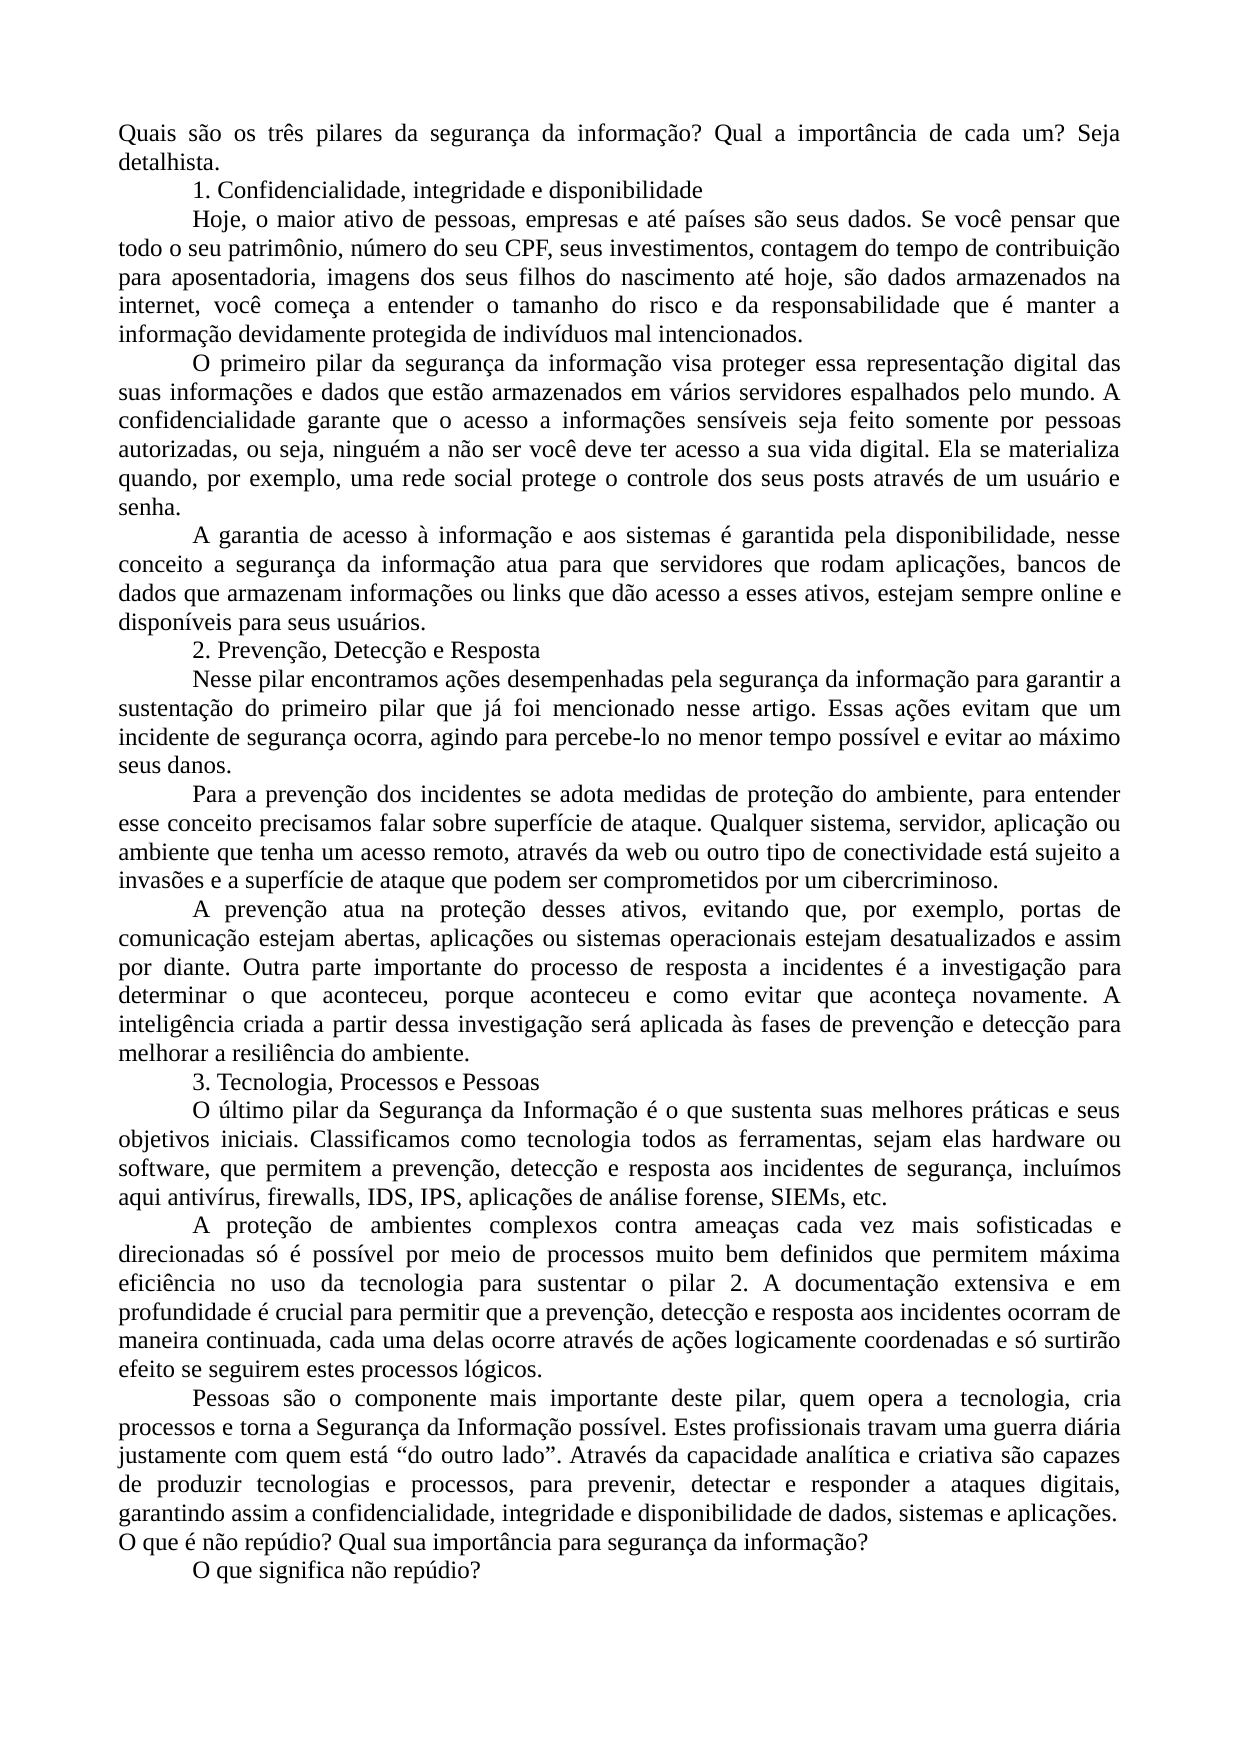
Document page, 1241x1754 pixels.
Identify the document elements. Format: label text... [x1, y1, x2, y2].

text A prevenção atua na proteção desses ativos, evitando que, por exemplo, portas de comunicação estejam abertas, aplicações ou sistemas operacionais estejam desatualizados e assim por diante. Outra parte importante do processo de resposta a incidentes é a investigação para determinar o que aconteceu, porque aconteceu e como evitar que aconteça novamente. A inteligência criada a partir dessa investigação será aplicada às fases de prevenção e detecção para melhorar a resiliência do ambiente. [118, 894, 1122, 1067]
text O que significa não repúdio? [118, 1556, 1122, 1584]
text O primeiro pilar da segurança da informação visa proteger essa representação digital das suas informações e dados que estão armazenados em vários servidores espalhados pelo mundo. A confidencialidade garante que o acesso a informações sensíveis seja feito somente por pessoas autorizadas, ou seja, ninguém a não ser você deve ter acesso a sua vida digital. Ela se materializa quando, por exemplo, uma rede social protege o controle dos seus posts através de um usuário e senha. [118, 348, 1122, 521]
text O último pilar da Segurança da Informação é o que sustenta suas melhores práticas e seus objetivos iniciais. Classificamos como tecnologia todos as ferramentas, sejam elas hardware ou software, que permitem a prevenção, detecção e resposta aos incidentes de segurança, incluímos aqui antivírus, firewalls, IDS, IPS, aplicações de análise forense, SIEMs, etc. [118, 1096, 1122, 1211]
text O que é não repúdio? Qual sua importância para segurança da informação? [118, 1527, 1122, 1556]
text Hoje, o maior ativo de pessoas, empresas e até países são seus dados. Se você pensar que todo o seu patrimônio, número do seu CPF, seus investimentos, contagem do tempo de contribuição para aposentadoria, imagens dos seus filhos do nascimento até hoje, são dados armazenados na internet, você começa a entender o tamanho do risco e da responsabilidade que é manter a informação devidamente protegida de indivíduos mal intencionados. [118, 204, 1122, 348]
text A garantia de acesso à informação e aos sistemas é garantida pela disponibilidade, nesse conceito a segurança da informação atua para que servidores que rodam aplicações, bancos de dados que armazenam informações ou links que dão acesso a esses ativos, estejam sempre online e disponíveis para seus usuários. [118, 521, 1122, 636]
text Nesse pilar encontramos ações desempenhadas pela segurança da informação para garantir a sustentação do primeiro pilar que já foi mencionado nesse artigo. Essas ações evitam que um incidente de segurança ocorra, agindo para percebe-lo no menor tempo possível e evitar ao máximo seus danos. [118, 664, 1122, 779]
text Pessoas são o componente mais importante deste pilar, quem opera a tecnologia, cria processos e torna a Segurança da Informação possível. Estes profissionais travam uma guerra diária justamente com quem está “do outro lado”. Através da capacidade analítica e criativa são capazes de produzir tecnologias e processos, para prevenir, detectar e responder a ataques digitais, garantindo assim a confidencialidade, integridade e disponibilidade de dados, sistemas e aplicações. [118, 1383, 1122, 1527]
text Quais são os três pilares da segurança da informação? Qual a importância de cada um? Seja detalhista. [118, 118, 1122, 176]
text 3. Tecnologia, Processos e Pessoas [118, 1067, 1122, 1096]
text 1. Confidencialidade, integridade e disponibilidade [118, 176, 1122, 204]
text A proteção de ambientes complexos contra ameaças cada vez mais sofisticadas e direcionadas só é possível por meio de processos muito bem definidos que permitem máxima eficiência no uso da tecnologia para sustentar o pilar 2. A documentação extensiva e em profundidade é crucial para permitir que a prevenção, detecção e resposta aos incidentes ocorram de maneira continuada, cada uma delas ocorre através de ações logicamente coordenadas e só surtirão efeito se seguirem estes processos lógicos. [118, 1211, 1122, 1383]
text 2. Prevenção, Detecção e Resposta [118, 636, 1122, 664]
text Para a prevenção dos incidentes se adota medidas de proteção do ambiente, para entender esse conceito precisamos falar sobre superfície de ataque. Qualquer sistema, servidor, aplicação ou ambiente que tenha um acesso remoto, através da web ou outro tipo de conectividade está sujeito a invasões e a superfície de ataque que podem ser comprometidos por um cibercriminoso. [118, 779, 1122, 894]
